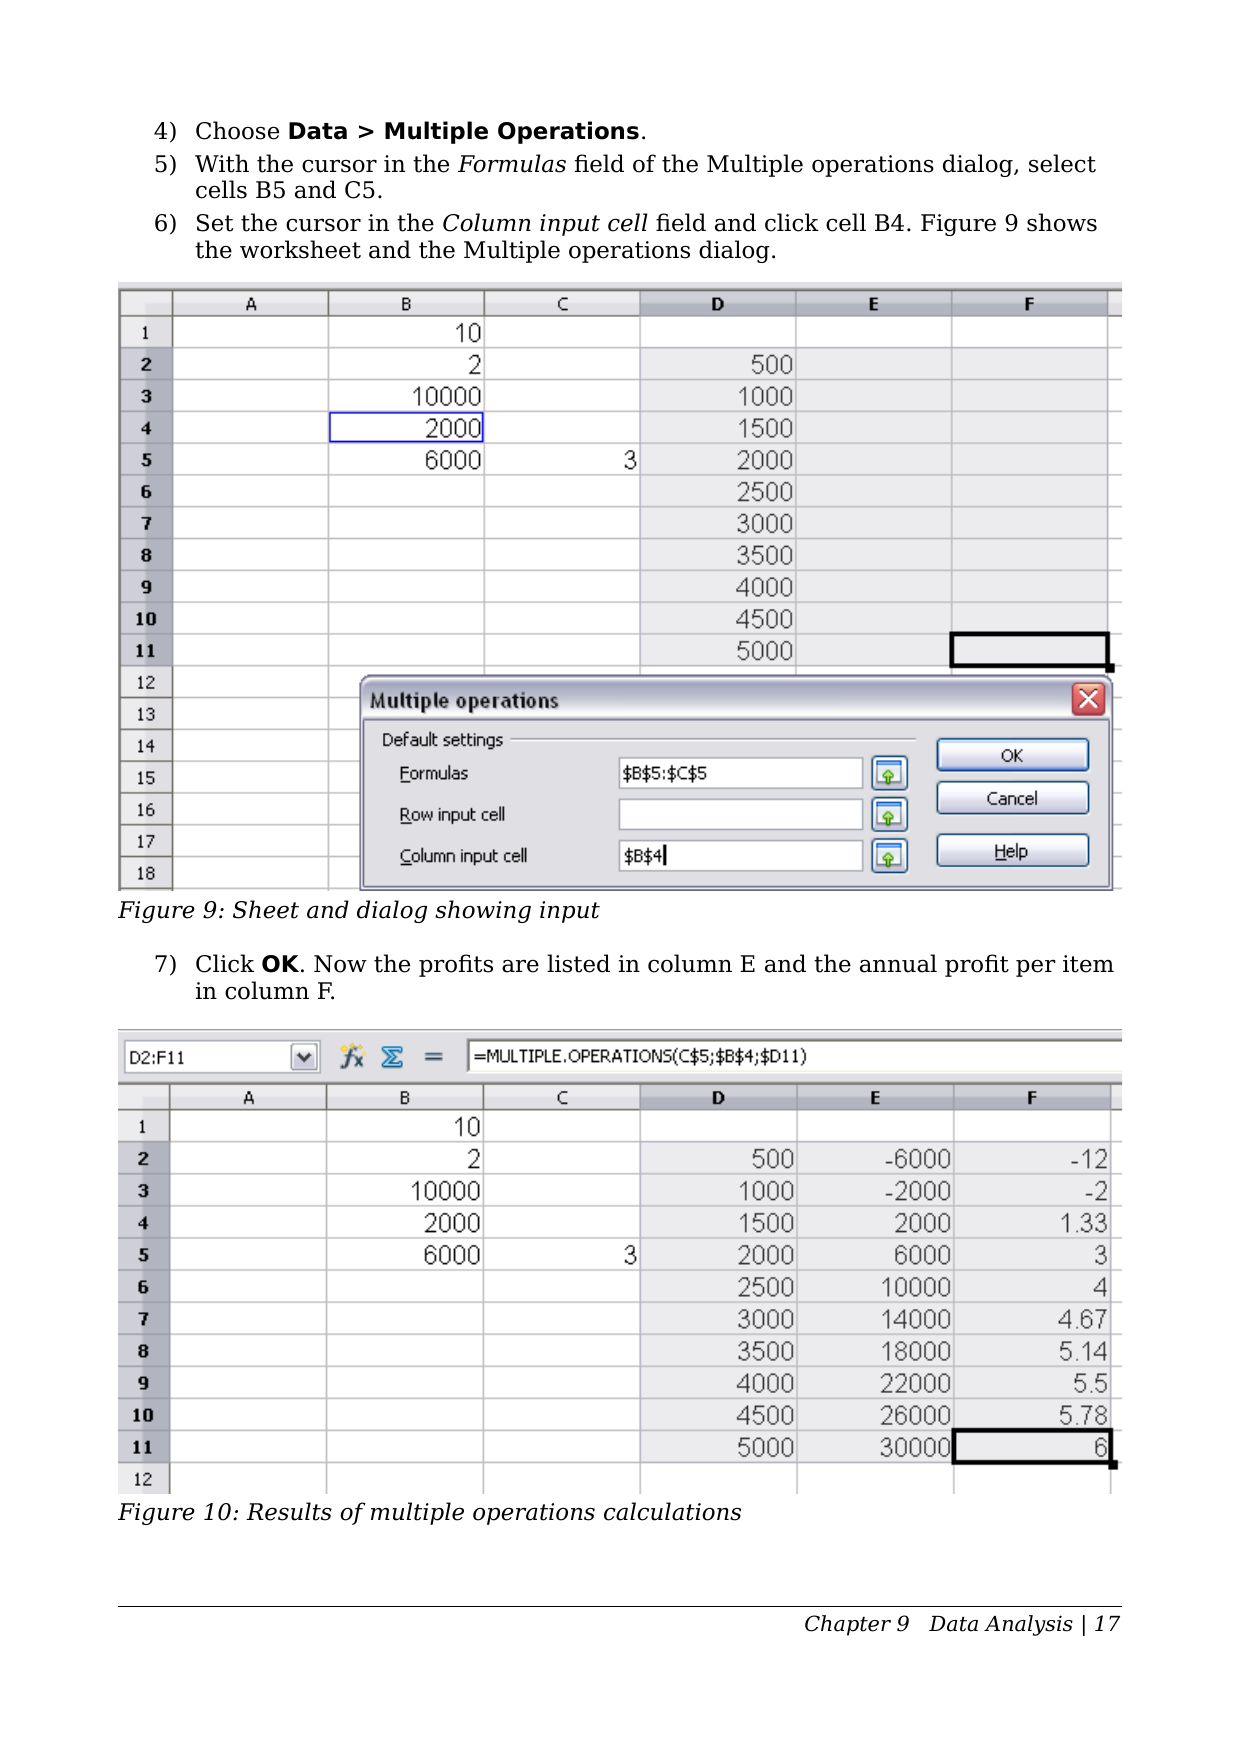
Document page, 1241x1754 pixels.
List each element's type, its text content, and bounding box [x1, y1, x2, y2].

list Set the cursor in the Column input cell field and click cell B4. Figure 9 shows the worksheet and the Multiple operations dialog. [177, 211, 1122, 264]
list Choose Data > Multiple Operations. [177, 118, 1122, 145]
list Click OK. Now the profits are listed in column E and the annual profit per item in column F. [177, 951, 1122, 1005]
list With the cursor in the Formulas field of the Multiple operations dialog, select cells B5 and C5. [177, 151, 1122, 204]
picture [118, 282, 1123, 891]
picture [118, 1029, 1123, 1494]
text Figure 9: Sheet and dialog showing input [118, 897, 1122, 924]
text Figure 10: Results of multiple operations calculations [118, 1499, 1122, 1526]
